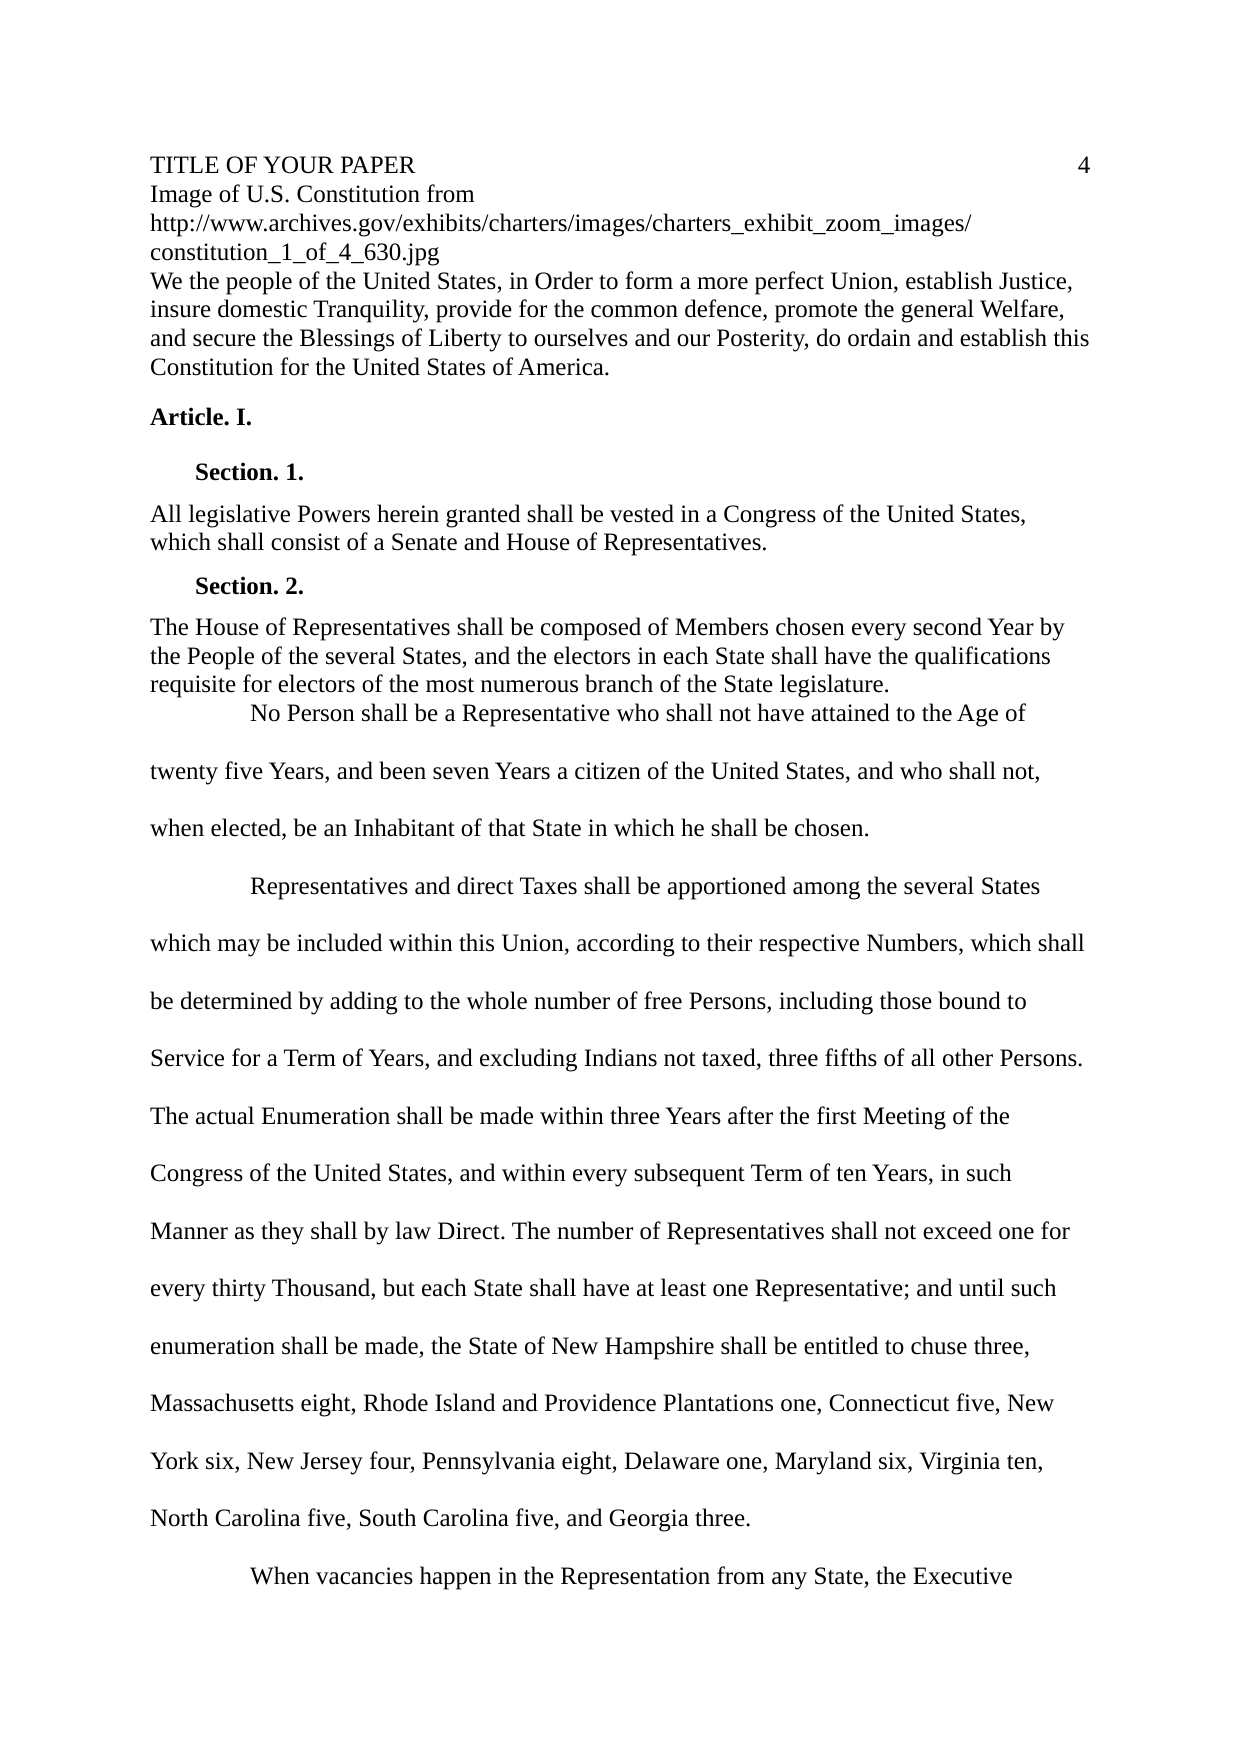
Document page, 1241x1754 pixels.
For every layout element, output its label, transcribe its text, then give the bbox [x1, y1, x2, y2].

text All legislative Powers herein granted shall be vested in a Congress of the United States, which shall consist of a Senate and House of Representatives. [150, 499, 1090, 556]
subtitle Article. I. [150, 402, 1090, 430]
text The House of Representatives shall be composed of Members chosen every second Year by the People of the several States, and the electors in each State shall have the qualifications requisite for electors of the most numerous branch of the State legislature. [150, 612, 1090, 698]
text Representatives and direct Taxes shall be apportioned among the several States which may be included within this Union, according to their respective Numbers, which shall be determined by adding to the whole number of free Persons, including those bound to Service for a Term of Years, and excluding Indians not taxed, three fifths of all other Persons. The actual Enumeration shall be made within three Years after the first Meeting of the Congress of the United States, and within every subsequent Term of ten Years, in such Manner as they shall by law Direct. The number of Representatives shall not exceed one for every thirty Thousand, but each State shall have at least one Representative; and until such enumeration shall be made, the State of New Hampshire shall be entitled to chuse three, Massachusetts eight, Rhode Island and Providence Plantations one, Connecticut five, New York six, New Jersey four, Pennsylvania eight, Delaware one, Maryland six, Virginia ten, North Carolina five, South Carolina five, and Georgia three. [150, 871, 1090, 1532]
text No Person shall be a Representative who shall not have attained to the Age of twenty five Years, and been seven Years a citizen of the United States, and who shall not, when elected, be an Inhabitant of that State in which he shall be chosen. [150, 698, 1090, 842]
text When vacancies happen in the Representation from any State, the Executive [150, 1561, 1090, 1589]
subtitle Section. 2. [195, 571, 1090, 599]
text Image of U.S. Constitution from http://www.archives.gov/exhibits/charters/images/charters_exhibit_zoom_images/constitution_1_of_4_630.jpg [150, 179, 1090, 266]
subtitle Section. 1. [195, 457, 1090, 486]
text We the people of the United States, in Order to form a more perfect Union, establish Justice, insure domestic Tranquility, provide for the common defence, promote the general Welfare, and secure the Blessings of Liberty to ourselves and our Posterity, do ordain and establish this Constitution for the United States of America. [150, 266, 1090, 381]
